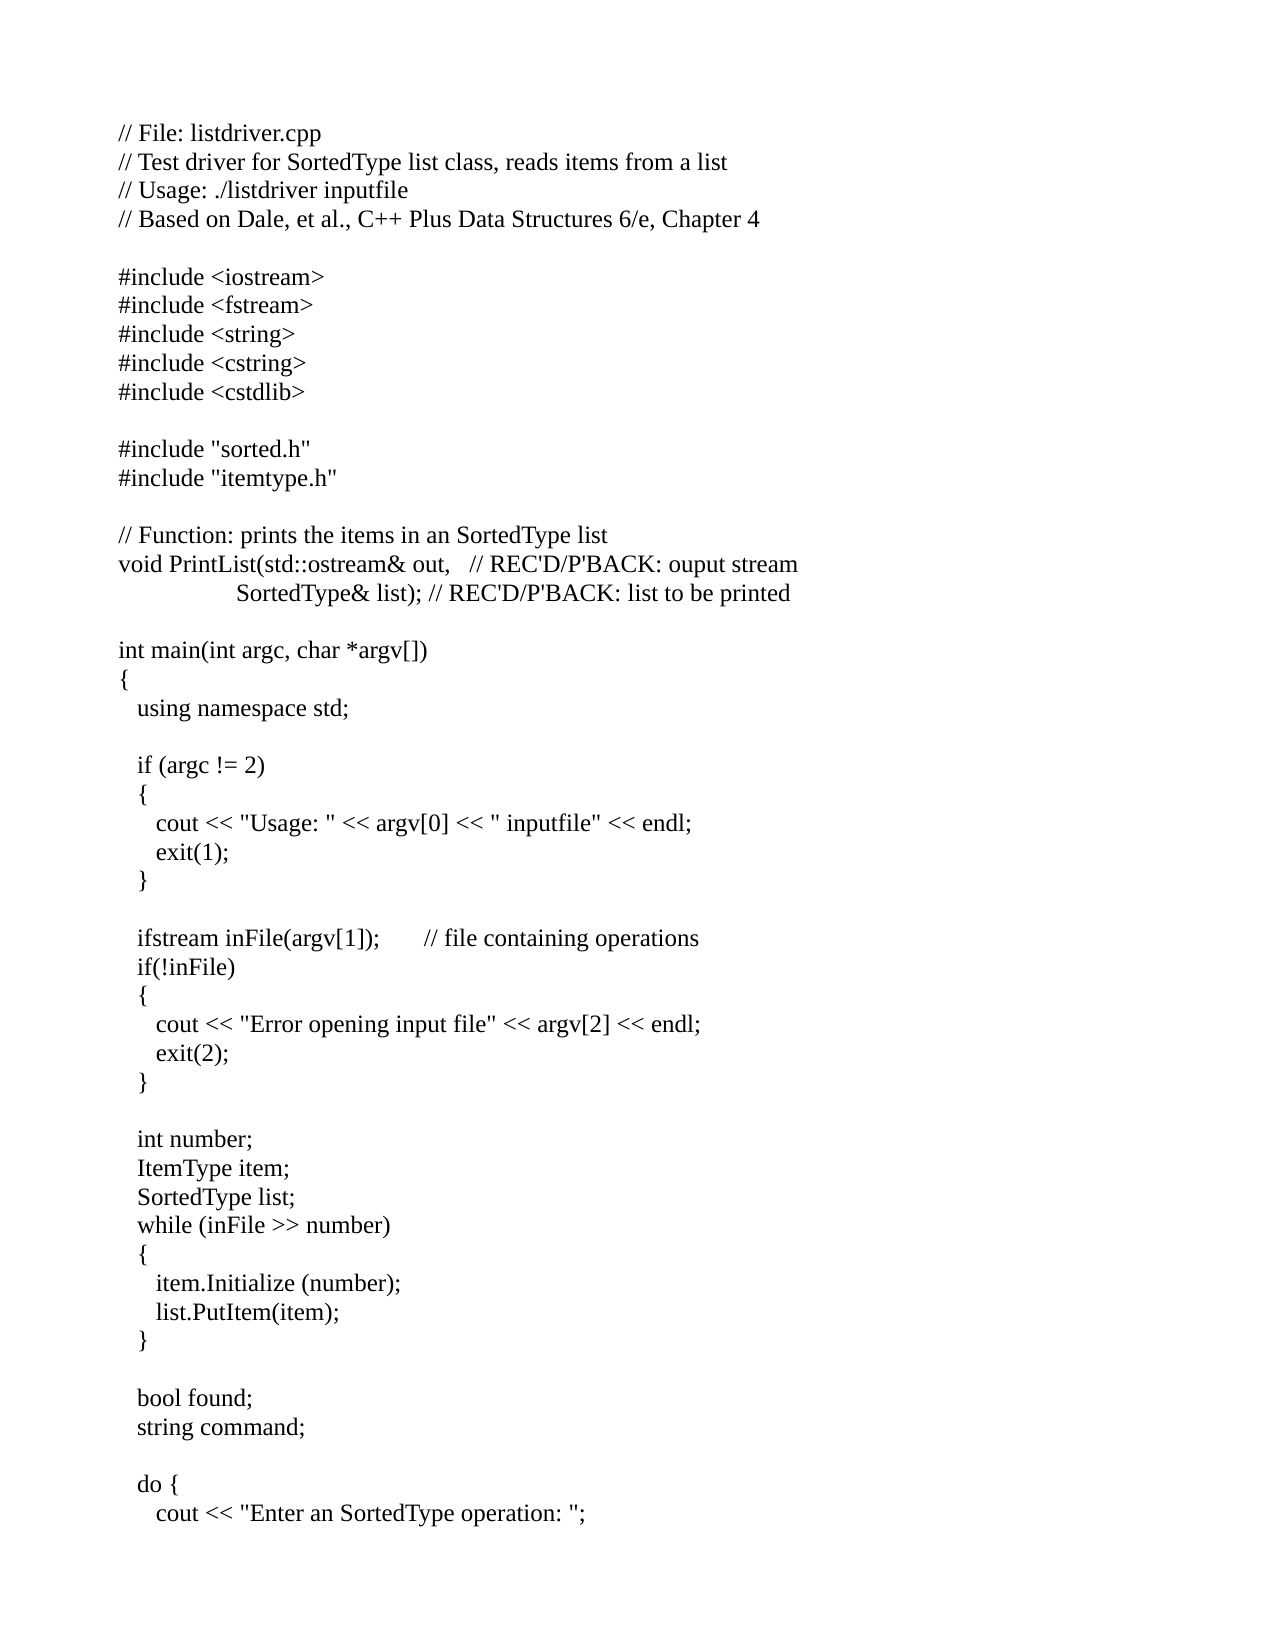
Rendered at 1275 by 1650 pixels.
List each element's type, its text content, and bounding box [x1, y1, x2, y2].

text #include <fstream> [118, 291, 1157, 319]
text list.PutItem(item); [118, 1297, 1157, 1326]
text if (argc != 2) [118, 751, 1157, 779]
text exit(1); [118, 837, 1157, 866]
text int main(int argc, char *argv[]) [118, 636, 1157, 664]
text #include <iostream> [118, 262, 1157, 291]
text cout << "Error opening input file" << argv[2] << endl; [118, 1009, 1157, 1038]
text { [118, 1239, 1157, 1268]
text cout << "Usage: " << argv[0] << " inputfile" << endl; [118, 808, 1157, 837]
text ifstream inFile(argv[1]); // file containing operations [118, 923, 1157, 952]
text // Usage: ./listdriver inputfile [118, 176, 1157, 204]
text SortedType& list); // REC'D/P'BACK: list to be printed [118, 578, 1157, 607]
text #include <cstring> [118, 348, 1157, 377]
text ItemType item; [118, 1153, 1157, 1182]
text cout << "Enter an SortedType operation: "; [118, 1498, 1157, 1527]
text // Test driver for SortedType list class, reads items from a list [118, 147, 1157, 176]
text string command; [118, 1412, 1157, 1441]
text while (inFile >> number) [118, 1211, 1157, 1239]
text if(!inFile) [118, 952, 1157, 981]
text { [118, 981, 1157, 1009]
text // Function: prints the items in an SortedType list [118, 521, 1157, 549]
text // Based on Dale, et al., C++ Plus Data Structures 6/e, Chapter 4 [118, 204, 1157, 233]
text } [118, 866, 1157, 894]
text #include <string> [118, 319, 1157, 348]
text } [118, 1067, 1157, 1096]
text int number; [118, 1124, 1157, 1153]
text SortedType list; [118, 1182, 1157, 1211]
text } [118, 1326, 1157, 1354]
text { [118, 779, 1157, 808]
text void PrintList(std::ostream& out, // REC'D/P'BACK: ouput stream [118, 549, 1157, 578]
text #include "sorted.h" [118, 434, 1157, 463]
text bool found; [118, 1383, 1157, 1412]
text #include <cstdlib> [118, 377, 1157, 406]
text item.Initialize (number); [118, 1268, 1157, 1297]
text // File: listdriver.cpp [118, 118, 1157, 147]
text { [118, 664, 1157, 693]
text using namespace std; [118, 693, 1157, 722]
text #include "itemtype.h" [118, 463, 1157, 492]
text exit(2); [118, 1038, 1157, 1067]
text do { [118, 1469, 1157, 1498]
